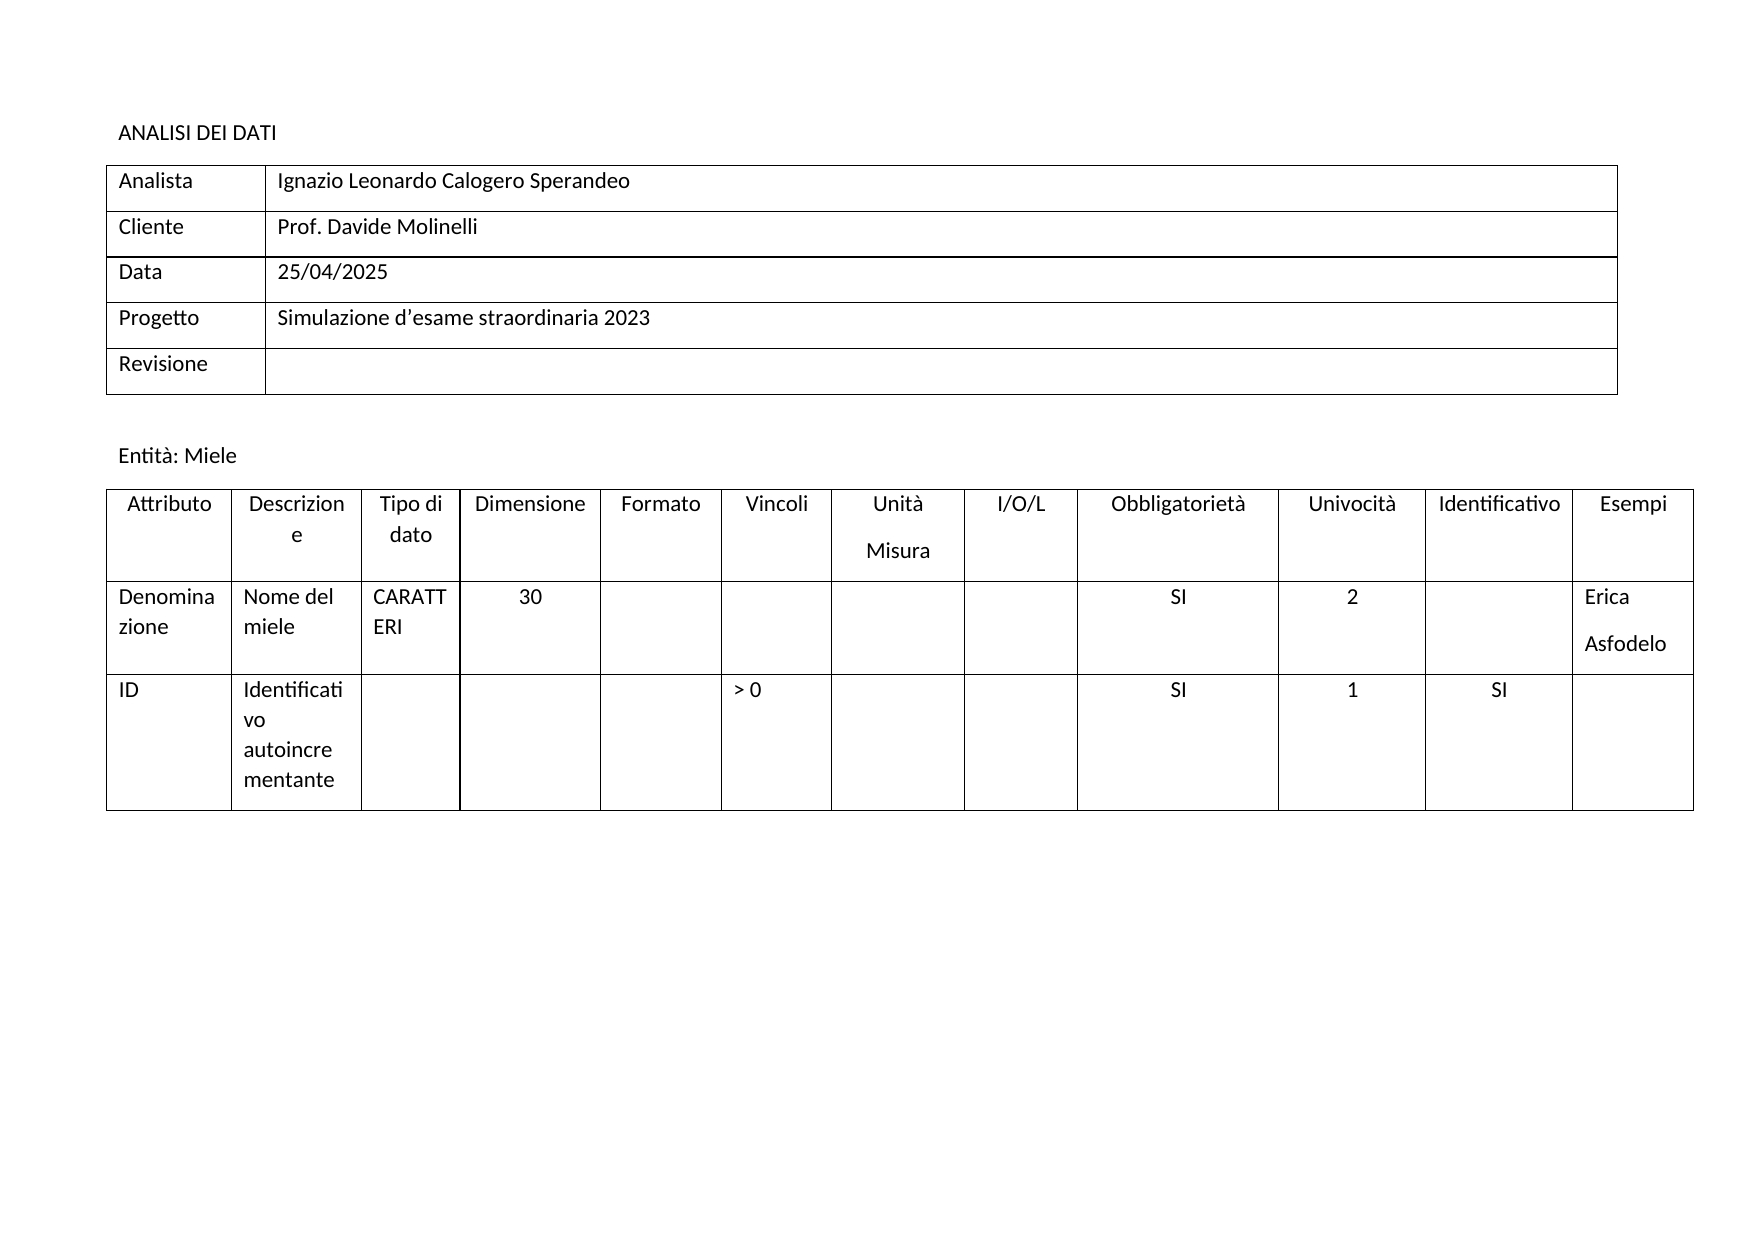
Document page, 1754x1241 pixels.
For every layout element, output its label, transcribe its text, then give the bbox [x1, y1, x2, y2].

table_cell Erica Asfodelo [1573, 582, 1693, 674]
table_cell [965, 675, 1077, 810]
table_cell [601, 675, 721, 810]
table_cell SI [1078, 675, 1278, 810]
table_cell [1426, 582, 1572, 674]
table_cell > 0 [722, 675, 831, 810]
table_cell [461, 675, 600, 810]
table_header Esempi [1573, 490, 1693, 581]
table_header Vincoli [722, 490, 831, 581]
table_header Unità Misura [832, 490, 964, 581]
table_cell Denominazione [107, 582, 231, 674]
text Entità: Miele [118, 442, 1606, 469]
table_header Descrizione [232, 490, 361, 581]
table_cell Nome del miele [232, 582, 361, 674]
table_header Ignazio Leonardo Calogero Sperandeo [266, 166, 1617, 211]
table_header I/O/L [965, 490, 1077, 581]
table_cell SI [1426, 675, 1572, 810]
table_header Identificativo [1426, 490, 1572, 581]
table_cell [965, 582, 1077, 674]
table_cell [832, 675, 964, 810]
table_cell Identificativo autoincrementante [232, 675, 361, 810]
table_header Univocità [1279, 490, 1425, 581]
table_header Tipo di dato [362, 490, 459, 581]
table_cell SI [1078, 582, 1278, 674]
table_cell Prof. Davide Molinelli [266, 212, 1617, 256]
table_cell 30 [461, 582, 600, 674]
table_cell 1 [1279, 675, 1425, 810]
table_header Obbligatorietà [1078, 490, 1278, 581]
table_header Analista [107, 166, 265, 211]
table_cell Revisione [107, 349, 265, 394]
table_cell [722, 582, 831, 674]
table_header Formato [601, 490, 721, 581]
text ANALISI DEI DATI [118, 118, 1606, 146]
table_cell [832, 582, 964, 674]
table_cell CARATTERI [362, 582, 459, 674]
table_cell 25/04/2025 [266, 258, 1617, 302]
table_cell [362, 675, 459, 810]
table_header Dimensione [461, 490, 600, 581]
table_cell Progetto [107, 303, 265, 348]
table_cell ID [107, 675, 231, 810]
table_header Attributo [107, 490, 231, 581]
table_cell Data [107, 258, 265, 302]
table_cell Simulazione d’esame straordinaria 2023 [266, 303, 1617, 348]
table_cell [266, 349, 1617, 394]
table_cell 2 [1279, 582, 1425, 674]
table_cell [1573, 675, 1693, 810]
table_cell [601, 582, 721, 674]
table_cell Cliente [107, 212, 265, 256]
